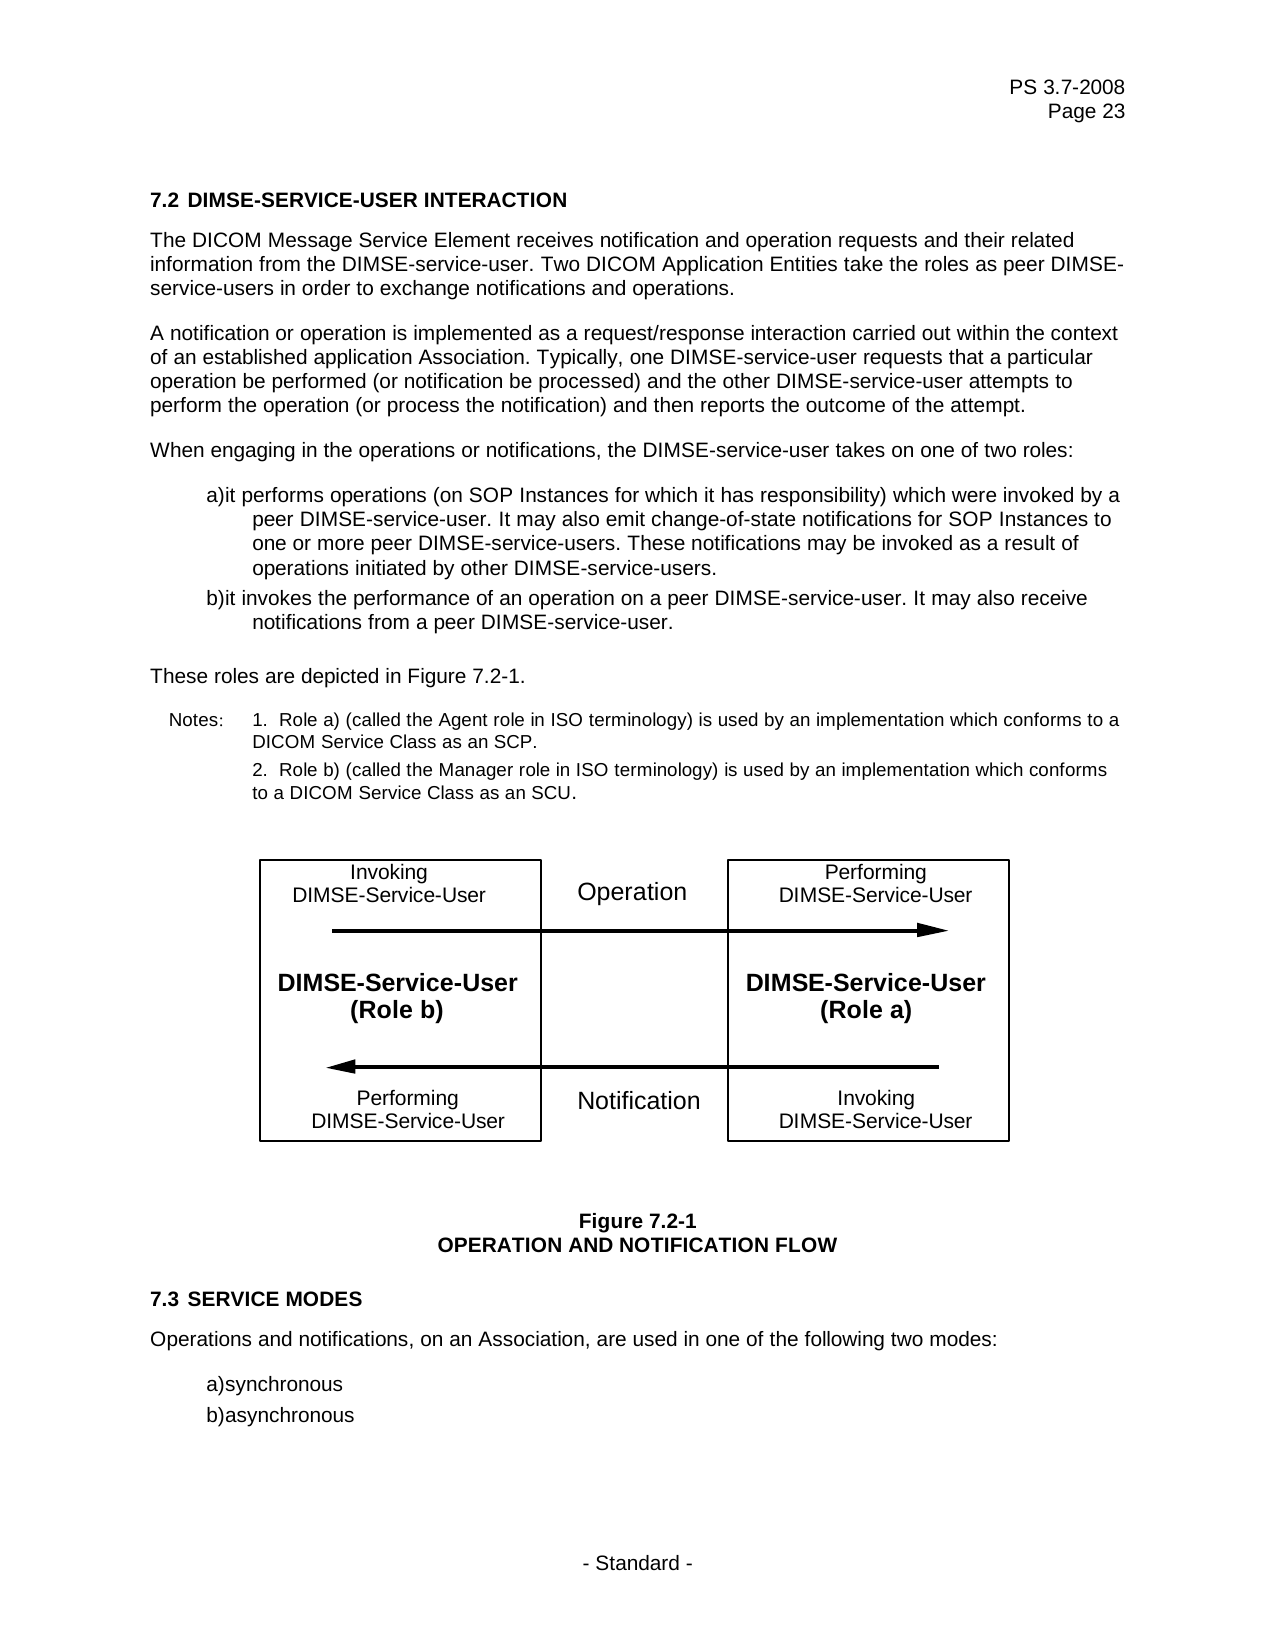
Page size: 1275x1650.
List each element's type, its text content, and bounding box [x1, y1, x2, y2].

text Operations and notifications, on an Association, are used in one of the following two modes: [150, 1327, 1125, 1351]
text a) it performs operations (on SOP Instances for which it has responsibility) which were invoked by a peer DIMSE-service-user. It may also emit change-of-state notifications for SOP Instances to one or more peer DIMSE-service-users. These notifications may be invoked as a result of operations initiated by other DIMSE-service-users. [206, 483, 1125, 579]
text a) synchronous [206, 1372, 1125, 1396]
text Notes 1. Role a) (called the Agent role in ISO terminology) is used by an implementation which conforms to a DICOM Service Class as an SCP. [169, 709, 1125, 752]
text 2. Role b) (called the Manager role in ISO terminology) is used by an implementation which conforms to a DICOM Service Class as an SCU. [169, 758, 1125, 804]
text When engaging in the operations or notifications, the DIMSE-service-user takes on one of two roles: [150, 438, 1125, 462]
text A notification or operation is implemented as a request/response interaction carried out within the context of an established application Association. Typically, one DIMSE-service-user requests that a particular operation be performed (or notification be processed) and the other DIMSE-service-user attempts to perform the operation (or process the notification) and then reports the outcome of the attempt. [150, 321, 1125, 417]
subtitle 7.2 DIMSE-service-user interaction [150, 187, 1125, 212]
subtitle 7.3 Service modes [150, 1287, 1125, 1311]
title Figure 7.2-1 OPERATION AND NOTIFICATION FLOW [150, 1209, 1125, 1257]
text The DICOM Message Service Element receives notification and operation requests and their related information from the DIMSE-service-user. Two DICOM Application Entities take the roles as peer DIMSE-service-users in order to exchange notifications and operations. [150, 228, 1125, 300]
text b) asynchronous [206, 1403, 1125, 1451]
text These roles are depicted in Figure 7.2-1. [150, 664, 1125, 688]
text b) it invokes the performance of an operation on a peer DIMSE-service-user. It may also receive notifications from a peer DIMSE-service-user. [206, 586, 1125, 658]
